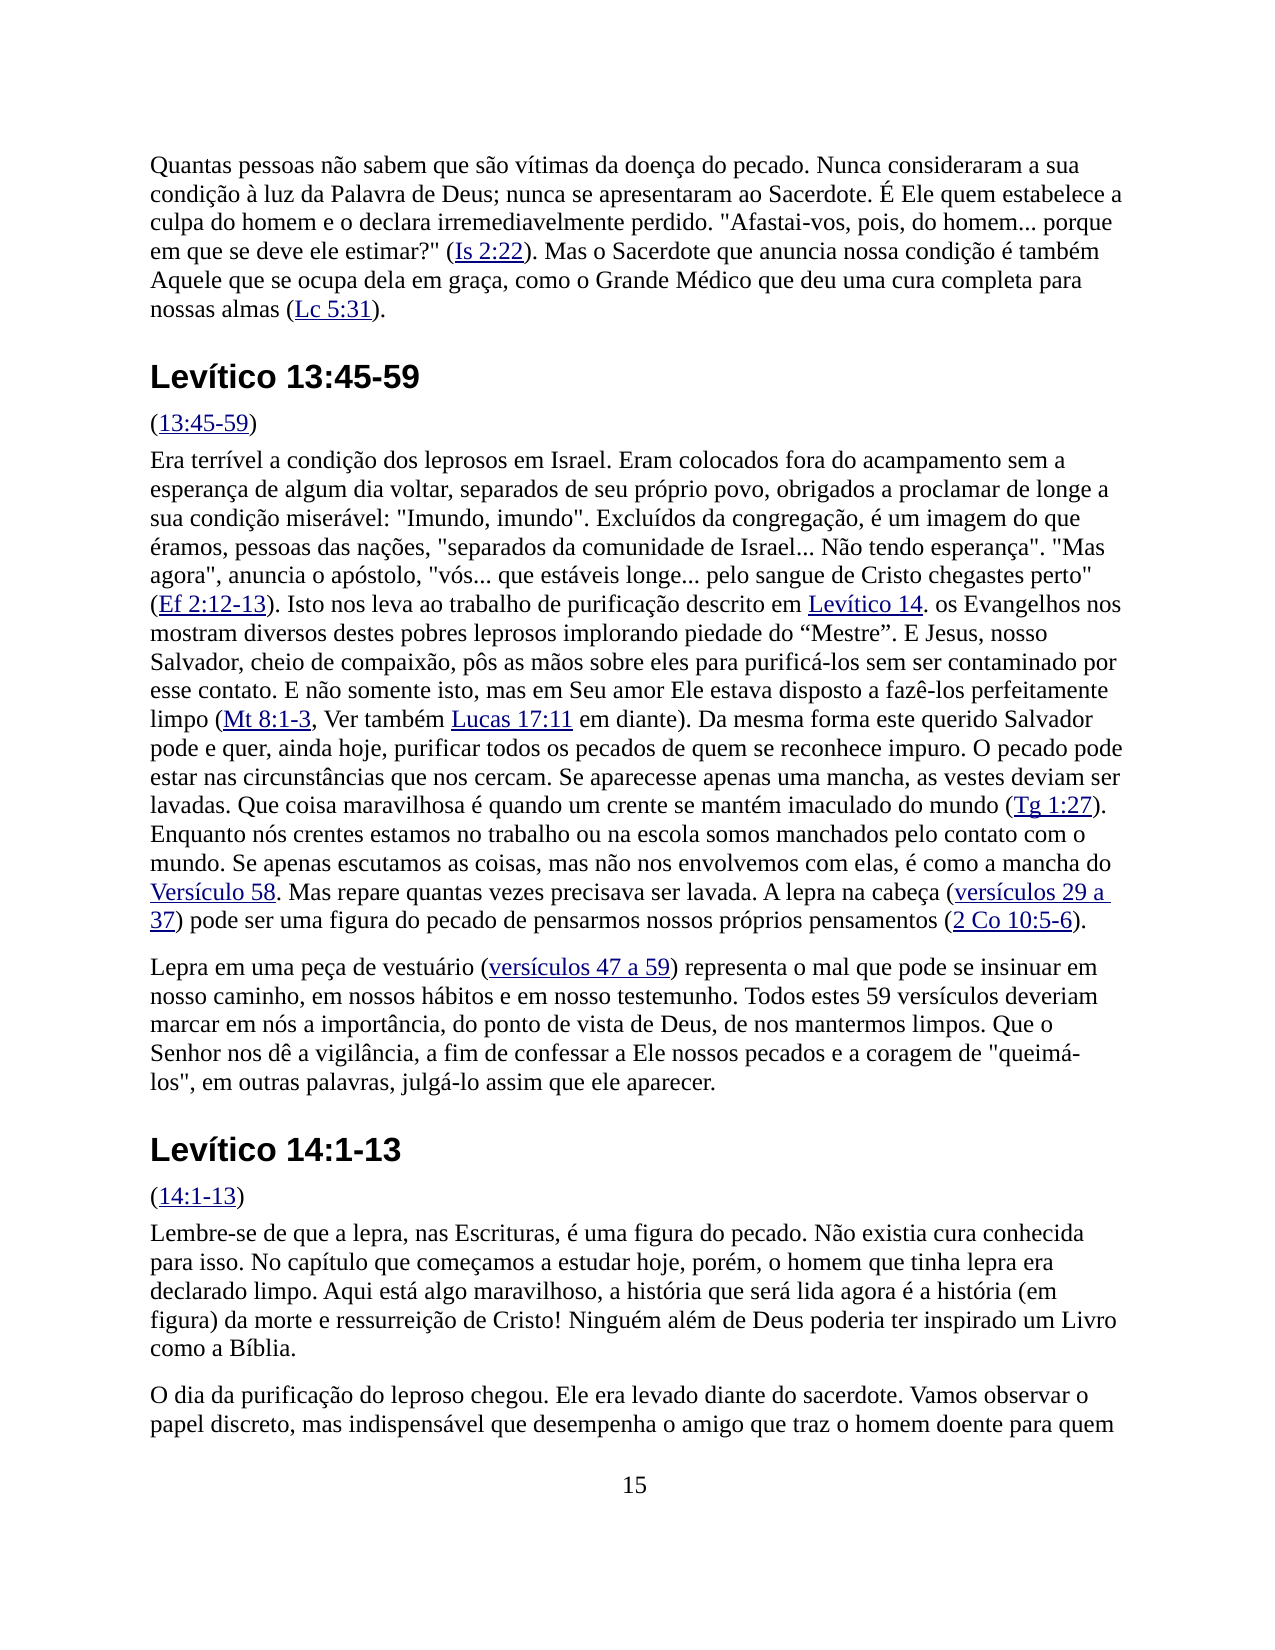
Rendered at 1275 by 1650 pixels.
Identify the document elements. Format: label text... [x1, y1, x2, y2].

text O dia da purificação do leproso chegou. Ele era levado diante do sacerdote. Vamos observar o papel discreto, mas indispensável que desempenha o amigo que traz o homem doente para quem [150, 1380, 1125, 1438]
text (14:1-13) [150, 1181, 1125, 1209]
text (13:45-59) [150, 408, 1125, 436]
text Lepra em uma peça de vestuário (versículos 47 a 59) representa o mal que pode se insinuar em nosso caminho, em nossos hábitos e em nosso testemunho. Todos estes 59 versículos deveriam marcar em nós a importância, do ponto de vista de Deus, de nos mantermos limpos. Que o Senhor nos dê a vigilância, a fim de confessar a Ele nossos pecados e a coragem de "queimá-los", em outras palavras, julgá-lo assim que ele aparecer. [150, 952, 1125, 1096]
text Lembre-se de que a lepra, nas Escrituras, é uma figura do pecado. Não existia cura conhecida para isso. No capítulo que começamos a estudar hoje, porém, o homem que tinha lepra era declarado limpo. Aqui está algo maravilhoso, a história que será lida agora é a história (em figura) da morte e ressurreição de Cristo! Ninguém além de Deus poderia ter inspirado um Livro como a Bíblia. [150, 1218, 1125, 1362]
subtitle Levítico 13:45-59 [150, 356, 1125, 395]
text Quantas pessoas não sabem que são vítimas da doença do pecado. Nunca consideraram a sua condição à luz da Palavra de Deus; nunca se apresentaram ao Sacerdote. É Ele quem estabelece a culpa do homem e o declara irremediavelmente perdido. "Afastai-vos, pois, do homem... porque em que se deve ele estimar?" (Is 2:22). Mas o Sacerdote que anuncia nossa condição é também Aquele que se ocupa dela em graça, como o Grande Médico que deu uma cura completa para nossas almas (Lc 5:31). [150, 150, 1125, 322]
subtitle Levítico 14:1-13 [150, 1130, 1125, 1168]
text Era terrível a condição dos leprosos em Israel. Eram colocados fora do acampamento sem a esperança de algum dia voltar, separados de seu próprio povo, obrigados a proclamar de longe a sua condição miserável: "Imundo, imundo". Excluídos da congregação, é um imagem do que éramos, pessoas das nações, "separados da comunidade de Israel... Não tendo esperança". "Mas agora", anuncia o apóstolo, "vós... que estáveis longe... pelo sangue de Cristo chegastes perto" (Ef 2:12-13). Isto nos leva ao trabalho de purificação descrito em Levítico 14. os Evangelhos nos mostram diversos destes pobres leprosos implorando piedade do “Mestre”. E Jesus, nosso Salvador, cheio de compaixão, pôs as mãos sobre eles para purificá-los sem ser contaminado por esse contato. E não somente isto, mas em Seu amor Ele estava disposto a fazê-los perfeitamente limpo (Mt 8:1-3, Ver também Lucas 17:11 em diante). Da mesma forma este querido Salvador pode e quer, ainda hoje, purificar todos os pecados de quem se reconhece impuro. O pecado pode estar nas circunstâncias que nos cercam. Se aparecesse apenas uma mancha, as vestes deviam ser lavadas. Que coisa maravilhosa é quando um crente se mantém imaculado do mundo (Tg 1:27). Enquanto nós crentes estamos no trabalho ou na escola somos manchados pelo contato com o mundo. Se apenas escutamos as coisas, mas não nos envolvemos com elas, é como a mancha do Versículo 58. Mas repare quantas vezes precisava ser lavada. A lepra na cabeça (versículos 29 a 37) pode ser uma figura do pecado de pensarmos nossos próprios pensamentos (2 Co 10:5-6). [150, 445, 1125, 934]
